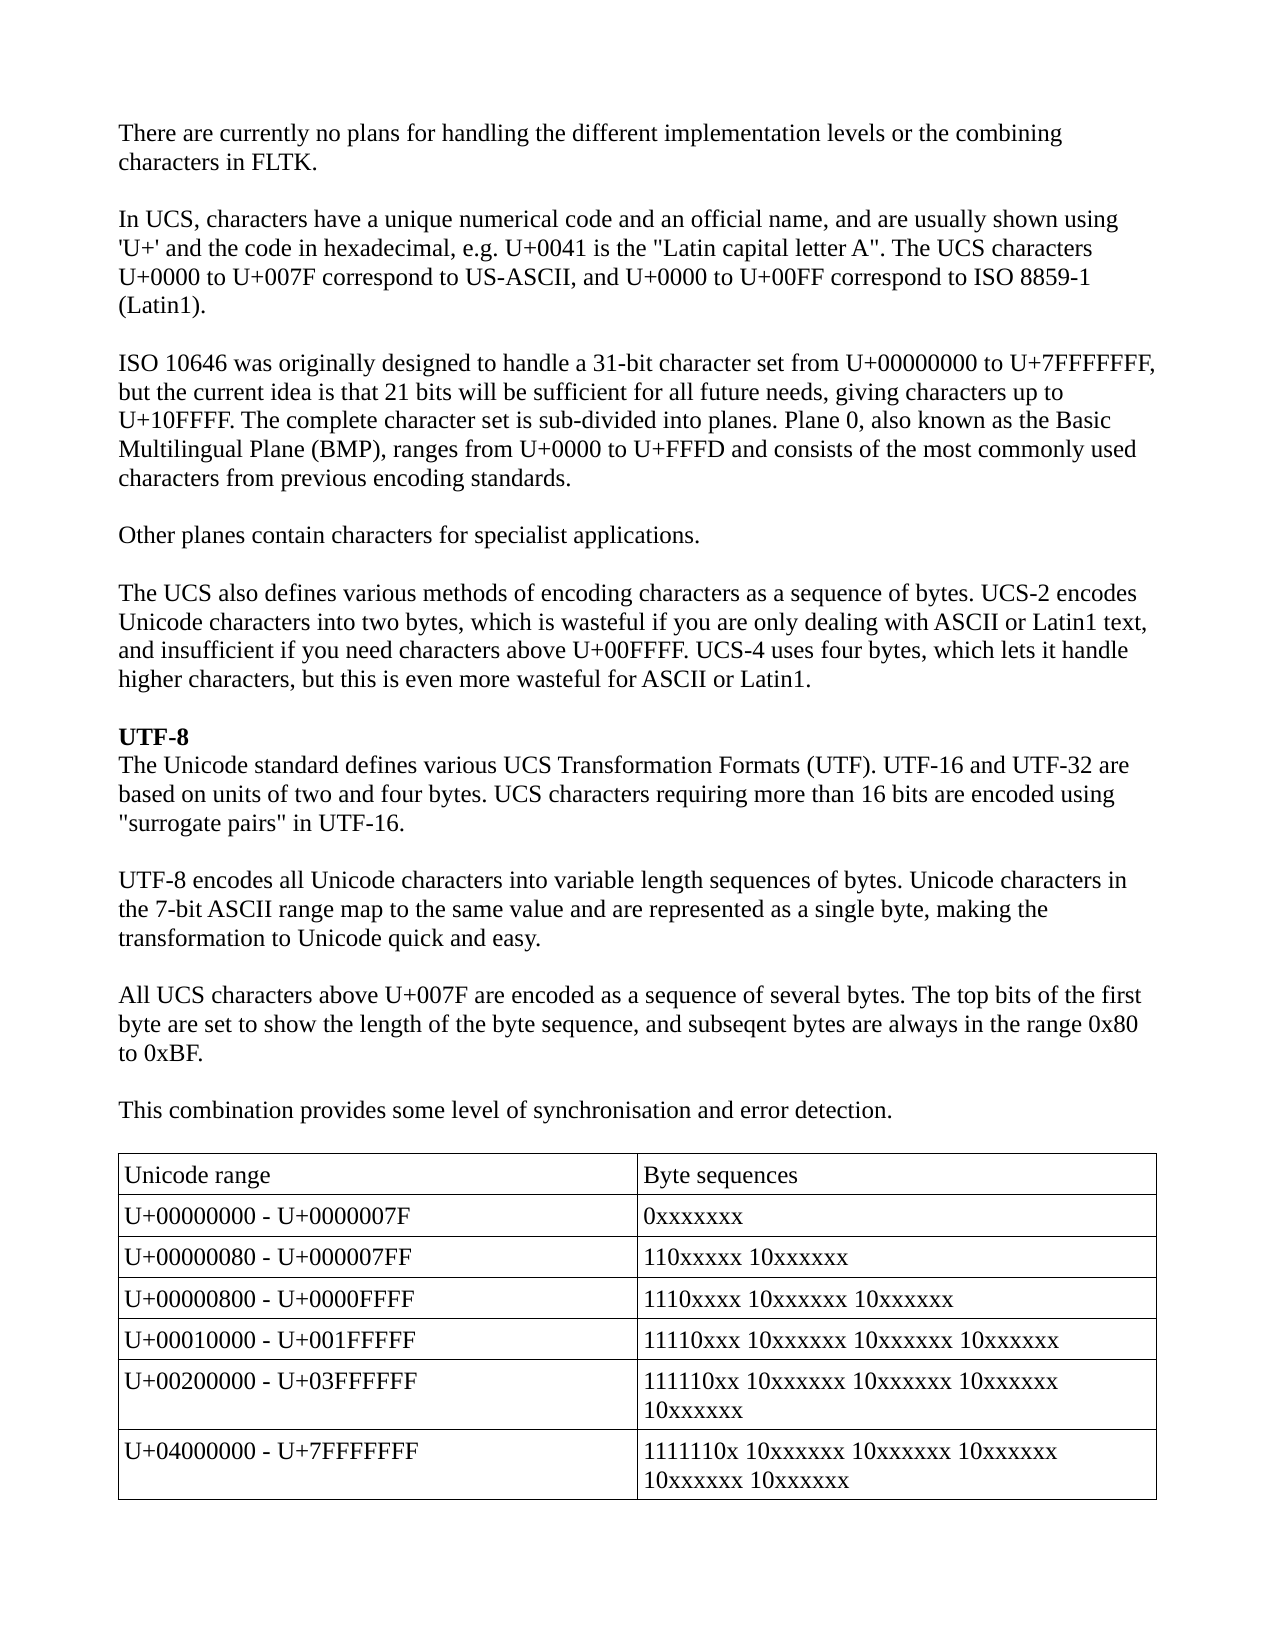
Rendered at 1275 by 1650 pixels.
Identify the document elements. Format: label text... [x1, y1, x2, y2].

table_cell U+00000800 - U+0000FFFF [119, 1278, 637, 1318]
table_cell U+00000000 - U+0000007F [119, 1195, 637, 1236]
table_cell U+00000080 - U+000007FF [119, 1237, 637, 1277]
text UTF-8 [118, 722, 1157, 751]
table_cell 1110xxxx 10xxxxxx 10xxxxxx [638, 1278, 1156, 1318]
text The Unicode standard defines various UCS Transformation Formats (UTF). UTF-16 and UTF-32 are based on units of two and four bytes. UCS characters requiring more than 16 bits are encoded using "surrogate pairs" in UTF-16. [118, 751, 1157, 837]
table_cell 110xxxxx 10xxxxxx [638, 1237, 1156, 1277]
table_cell 1111110x 10xxxxxx 10xxxxxx 10xxxxxx 10xxxxxx 10xxxxxx [638, 1430, 1156, 1499]
table_header Byte sequences [638, 1154, 1156, 1194]
text In UCS, characters have a unique numerical code and an official name, and are usually shown using 'U+' and the code in hexadecimal, e.g. U+0041 is the "Latin capital letter A". The UCS characters U+0000 to U+007F correspond to US-ASCII, and U+0000 to U+00FF correspond to ISO 8859-1 (Latin1). [118, 204, 1157, 319]
table_cell U+00200000 - U+03FFFFFF [119, 1360, 637, 1429]
text Other planes contain characters for specialist applications. [118, 521, 1157, 549]
table_cell 0xxxxxxx [638, 1195, 1156, 1236]
text UTF-8 encodes all Unicode characters into variable length sequences of bytes. Unicode characters in the 7-bit ASCII range map to the same value and are represented as a single byte, making the transformation to Unicode quick and easy. [118, 866, 1157, 952]
table_cell 11110xxx 10xxxxxx 10xxxxxx 10xxxxxx [638, 1319, 1156, 1359]
table_cell U+00010000 - U+001FFFFF [119, 1319, 637, 1359]
text The UCS also defines various methods of encoding characters as a sequence of bytes. UCS-2 encodes Unicode characters into two bytes, which is wasteful if you are only dealing with ASCII or Latin1 text, and insufficient if you need characters above U+00FFFF. UCS-4 uses four bytes, which lets it handle higher characters, but this is even more wasteful for ASCII or Latin1. [118, 578, 1157, 693]
text This combination provides some level of synchronisation and error detection. [118, 1096, 1157, 1124]
table_header Unicode range [119, 1154, 637, 1194]
text There are currently no plans for handling the different implementation levels or the combining characters in FLTK. [118, 118, 1157, 176]
text All UCS characters above U+007F are encoded as a sequence of several bytes. The top bits of the first byte are set to show the length of the byte sequence, and subseqent bytes are always in the range 0x80 to 0xBF. [118, 981, 1157, 1067]
table_cell 111110xx 10xxxxxx 10xxxxxx 10xxxxxx 10xxxxxx [638, 1360, 1156, 1429]
text ISO 10646 was originally designed to handle a 31-bit character set from U+00000000 to U+7FFFFFFF, but the current idea is that 21 bits will be sufficient for all future needs, giving characters up to U+10FFFF. The complete character set is sub-divided into planes. Plane 0, also known as the Basic Multilingual Plane (BMP), ranges from U+0000 to U+FFFD and consists of the most commonly used characters from previous encoding standards. [118, 348, 1157, 492]
table_cell U+04000000 - U+7FFFFFFF [119, 1430, 637, 1499]
